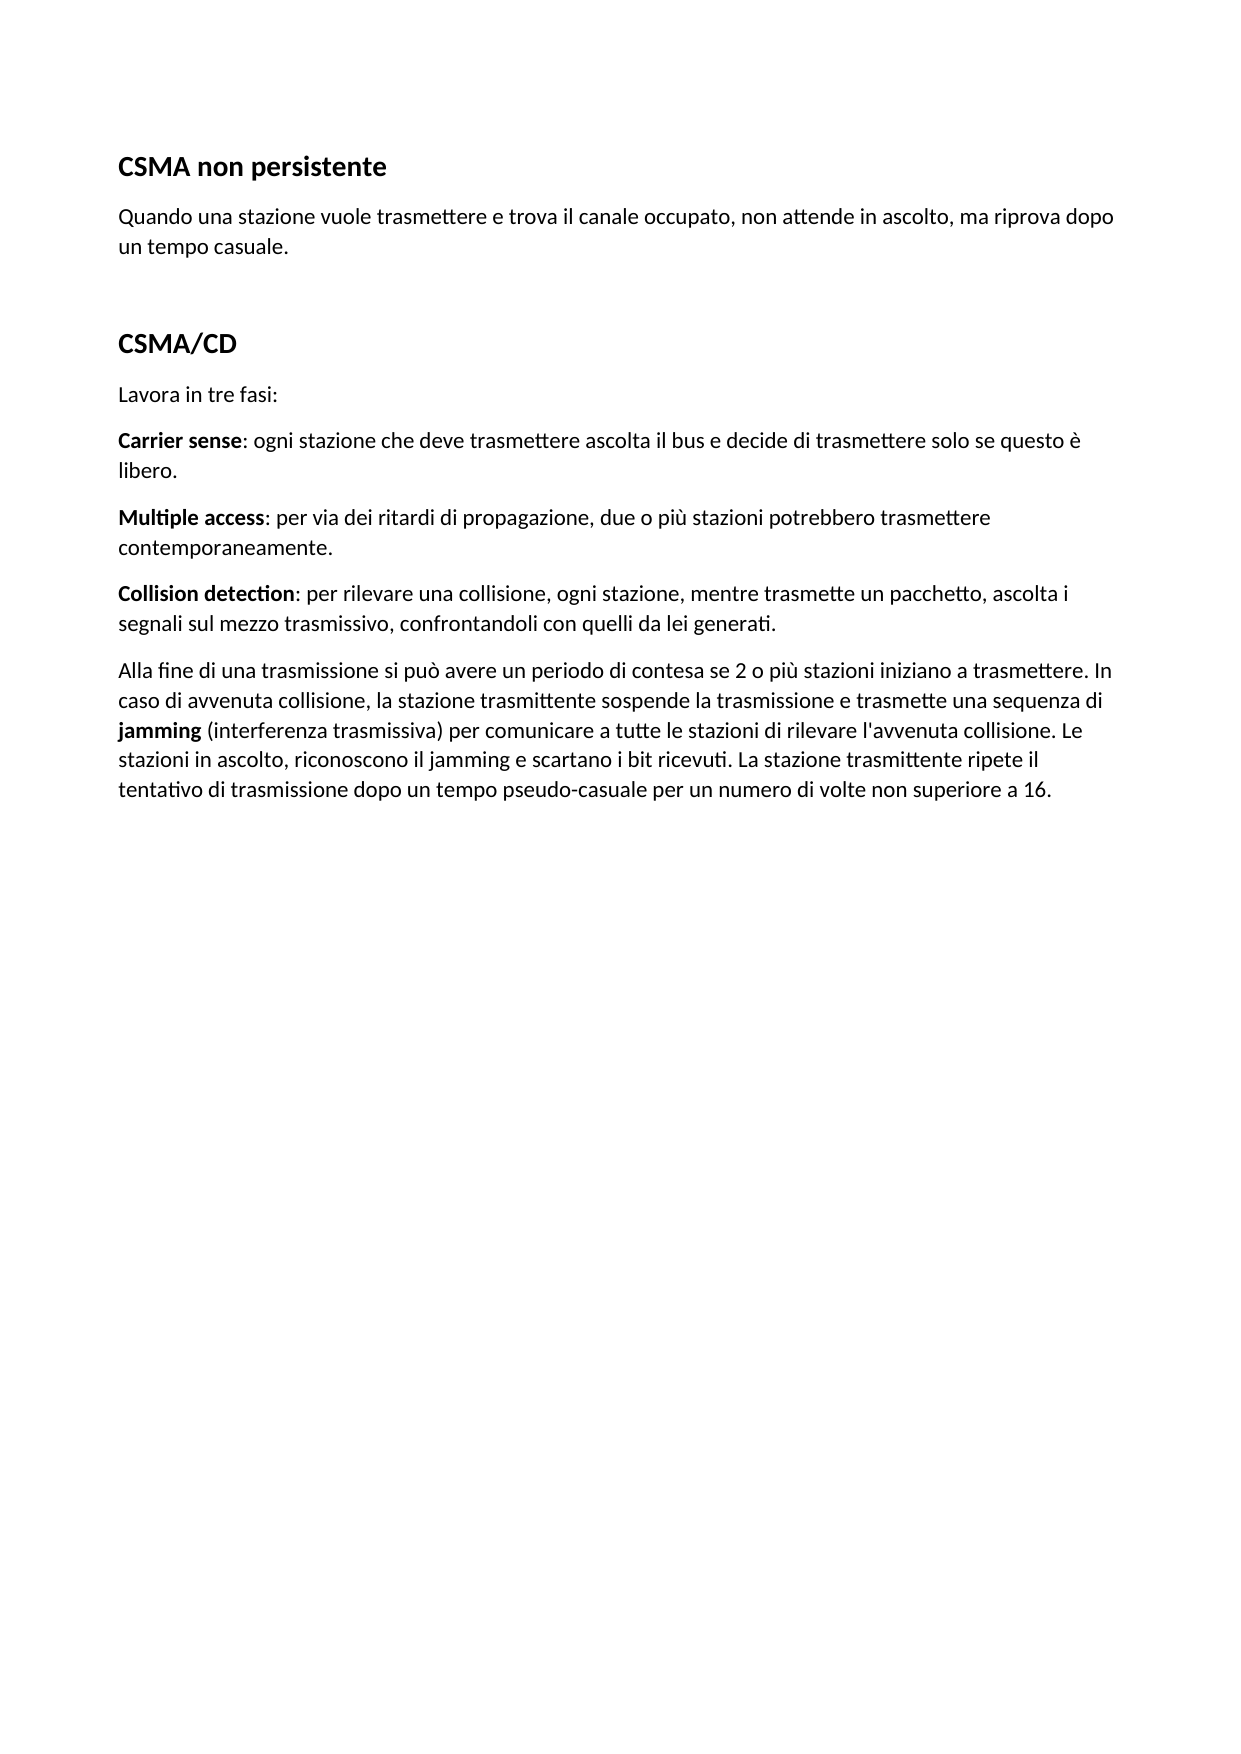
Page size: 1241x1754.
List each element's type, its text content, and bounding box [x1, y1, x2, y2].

text CSMA/CD [118, 325, 1122, 361]
text Quando una stazione vuole trasmettere e trova il canale occupato, non attende in ascolto, ma riprova dopo un tempo casuale. [118, 202, 1122, 260]
text CSMA non persistente [118, 148, 1122, 183]
text Carrier sense: ogni stazione che deve trasmettere ascolta il bus e decide di trasmettere solo se questo è libero. [118, 427, 1122, 484]
text Collision detection: per rilevare una collisione, ogni stazione, mentre trasmette un pacchetto, ascolta i segnali sul mezzo trasmissivo, confrontandoli con quelli da lei generati. [118, 579, 1122, 637]
text Multiple access: per via dei ritardi di propagazione, due o più stazioni potrebbero trasmettere contemporaneamente. [118, 503, 1122, 561]
text Lavora in tre fasi: [118, 380, 1122, 408]
text Alla fine di una trasmissione si può avere un periodo di contesa se 2 o più stazioni iniziano a trasmettere. In caso di avvenuta collisione, la stazione trasmittente sospende la trasmissione e trasmette una sequenza di jamming (interferenza trasmissiva) per comunicare a tutte le stazioni di rilevare l'avvenuta collisione. Le stazioni in ascolto, riconoscono il jamming e scartano i bit ricevuti. La stazione trasmittente ripete il tentativo di trasmissione dopo un tempo pseudo-casuale per un numero di volte non superiore a 16. [118, 656, 1122, 803]
